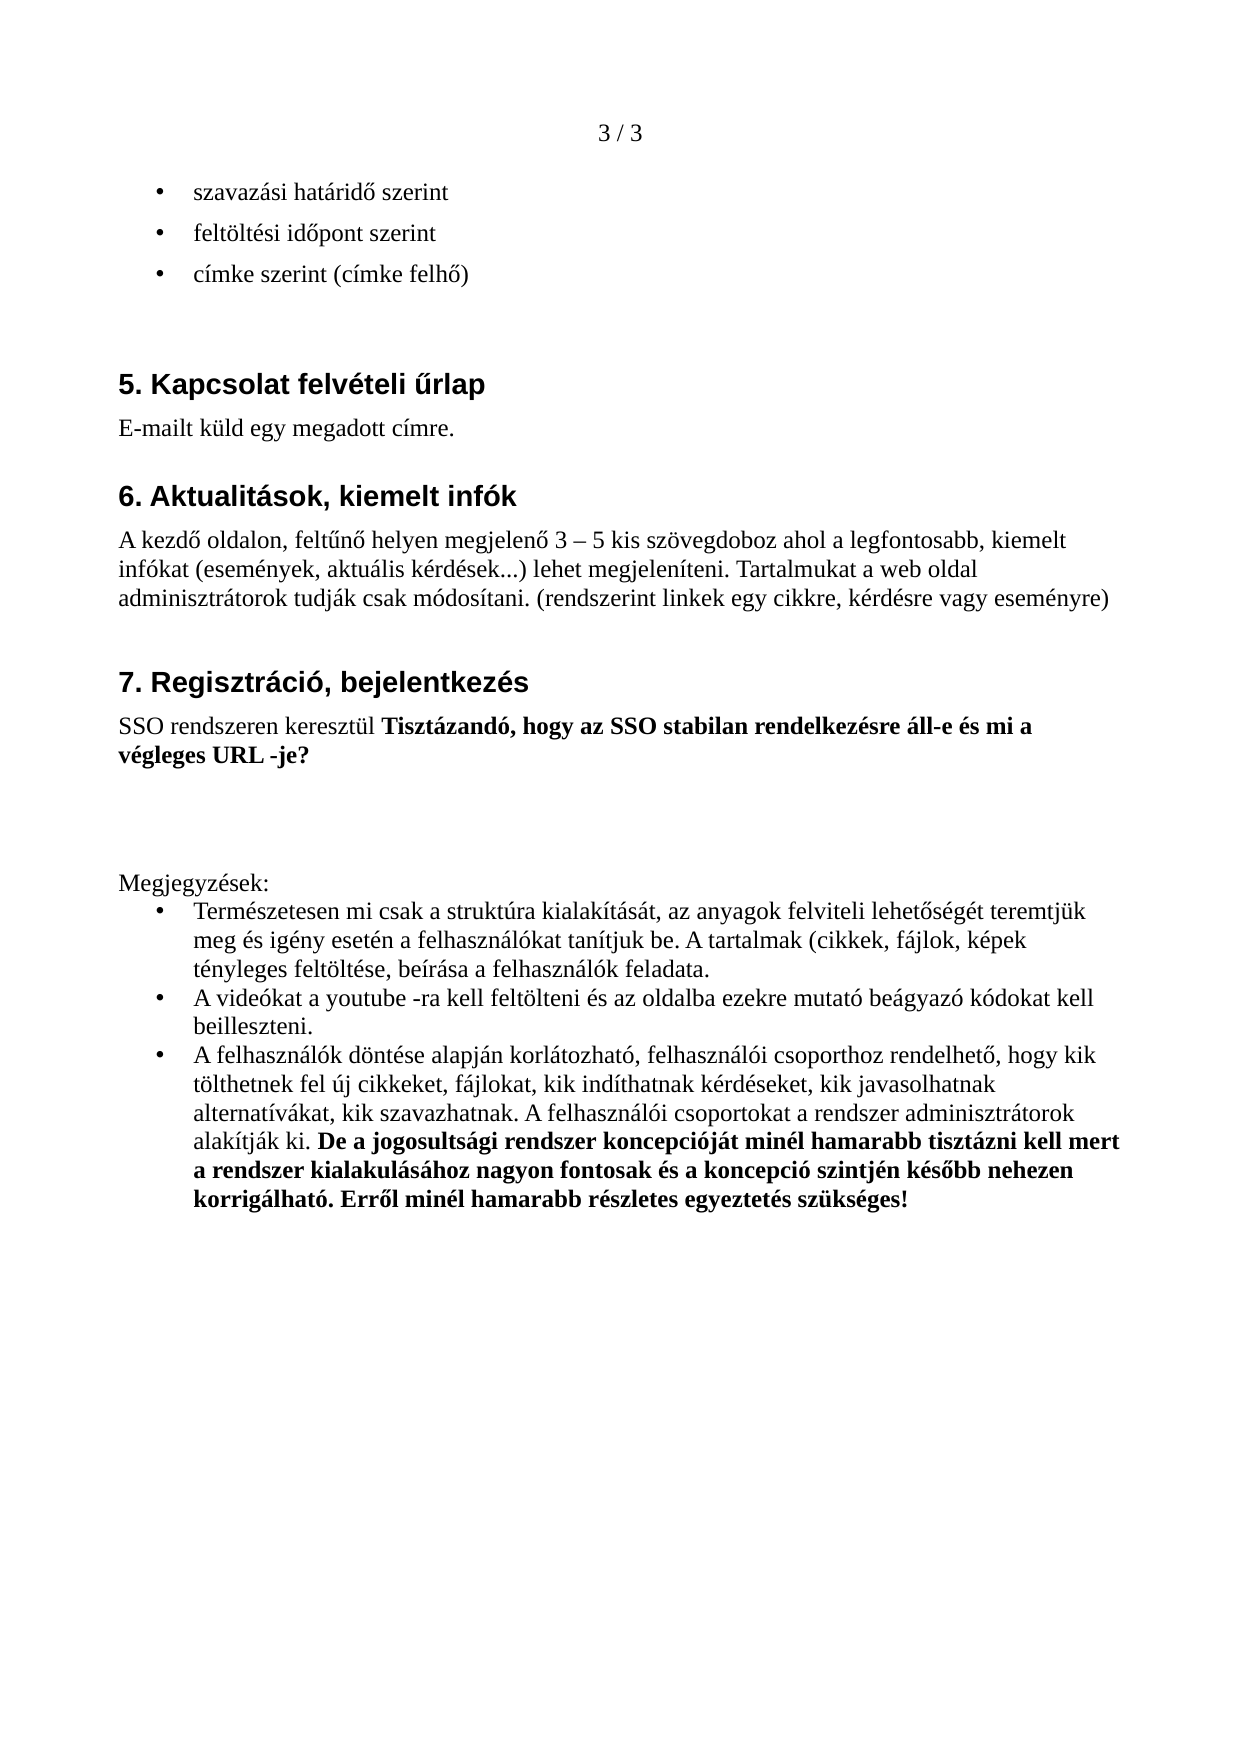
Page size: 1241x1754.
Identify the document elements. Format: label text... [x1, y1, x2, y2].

list címke szerint (címke felhő) [156, 259, 1122, 288]
text E-mailt küld egy megadott címre. [118, 413, 1122, 442]
subtitle 6. Aktualitások, kiemelt infók [118, 479, 1122, 513]
subtitle 5. Kapcsolat felvételi űrlap [118, 367, 1122, 401]
text A kezdő oldalon, feltűnő helyen megjelenő 3 – 5 kis szövegdoboz ahol a legfontosabb, kiemelt infókat (események, aktuális kérdések...) lehet megjeleníteni. Tartalmukat a web oldal adminisztrátorok tudják csak módosítani. (rendszerint linkek egy cikkre, kérdésre vagy eseményre) [118, 525, 1122, 612]
list A videókat a youtube -ra kell feltölteni és az oldalba ezekre mutató beágyazó kódokat kell beilleszteni. [156, 983, 1122, 1040]
text Megjegyzések: [118, 868, 1122, 896]
subtitle 7. Regisztráció, bejelentkezés [118, 665, 1122, 699]
list szavazási határidő szerint [156, 177, 1122, 206]
text SSO rendszeren keresztül Tisztázandó, hogy az SSO stabilan rendelkezésre áll-e és mi a végleges URL -je? [118, 711, 1122, 769]
list A felhasználók döntése alapján korlátozható, felhasználói csoporthoz rendelhető, hogy kik tölthetnek fel új cikkeket, fájlokat, kik indíthatnak kérdéseket, kik javasolhatnak alternatívákat, kik szavazhatnak. A felhasználói csoportokat a rendszer adminisztrátorok alakítják ki. De a jogosultsági rendszer koncepcióját minél hamarabb tisztázni kell mert a rendszer kialakulásához nagyon fontosak és a koncepció szintjén később nehezen korrigálható. Erről minél hamarabb részletes egyeztetés szükséges! [156, 1040, 1122, 1213]
list feltöltési időpont szerint [156, 218, 1122, 247]
list Természetesen mi csak a struktúra kialakítását, az anyagok felviteli lehetőségét teremtjük meg és igény esetén a felhasználókat tanítjuk be. A tartalmak (cikkek, fájlok, képek tényleges feltöltése, beírása a felhasználók feladata. [156, 896, 1122, 983]
